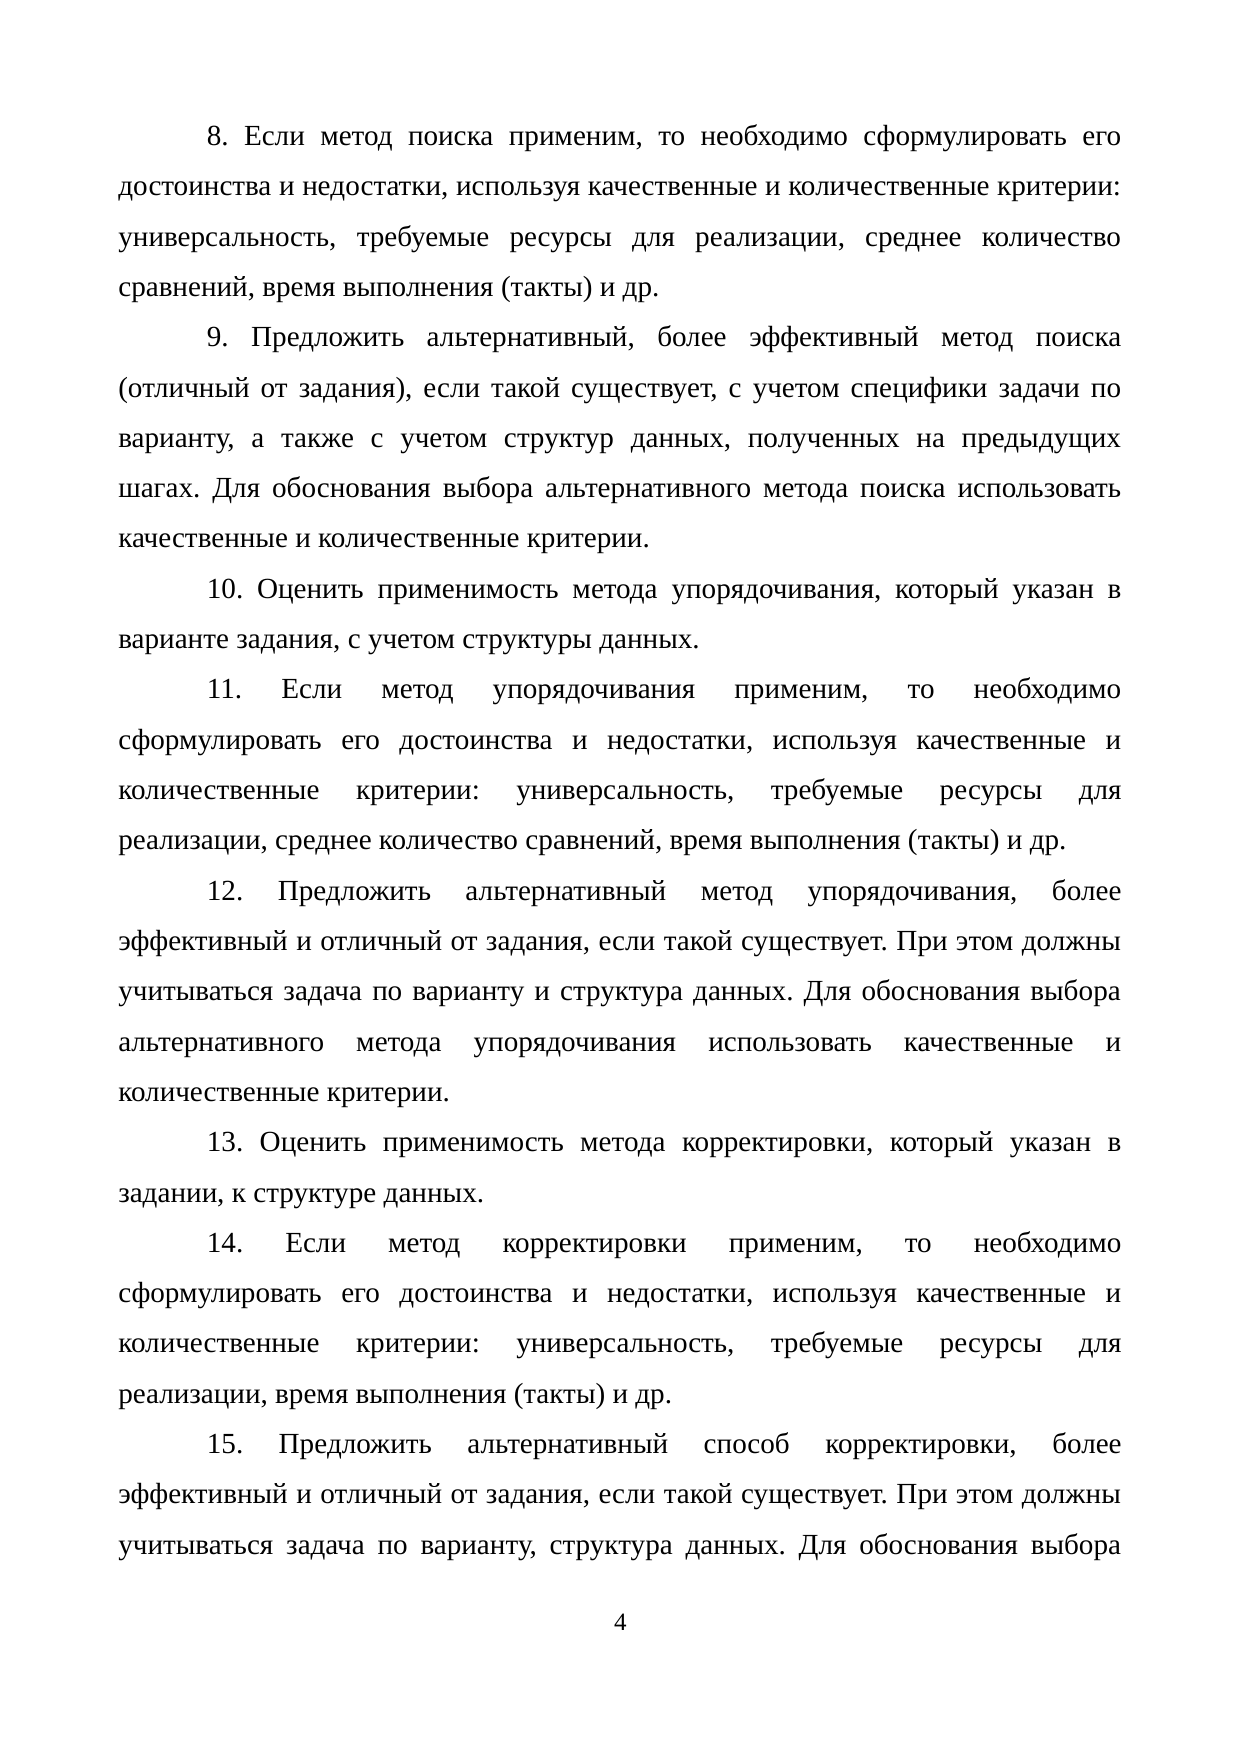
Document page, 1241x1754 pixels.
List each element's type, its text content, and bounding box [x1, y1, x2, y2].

text 12. Предложить альтернативный метод упорядочивания, более эффективный и отличный от задания, если такой существует. При этом должны учитываться задача по варианту и структура данных. Для обоснования выбора альтернативного метода упорядочивания использовать качественные и количественные критерии. [118, 873, 1122, 1108]
text 15. Предложить альтернативный способ корректировки, более эффективный и отличный от задания, если такой существует. При этом должны учитываться задача по варианту, структура данных. Для обоснования выбора [118, 1426, 1122, 1560]
text 9. Предложить альтернативный, более эффективный метод поиска (отличный от задания), если такой существует, с учетом специфики задачи по варианту, а также с учетом структур данных, полученных на предыдущих шагах. Для обоснования выбора альтернативного метода поиска использовать качественные и количественные критерии. [118, 319, 1122, 554]
text 13. Оценить применимость метода корректировки, который указан в задании, к структуре данных. [118, 1124, 1122, 1208]
text 8. Если метод поиска применим, то необходимо сформулировать его достоинства и недостатки, используя качественные и количественные критерии: универсальность, требуемые ресурсы для реализации, среднее количество сравнений, время выполнения (такты) и др. [118, 118, 1122, 303]
text 10. Оценить применимость метода упорядочивания, который указан в варианте задания, с учетом структуры данных. [118, 571, 1122, 655]
text 14. Если метод корректировки применим, то необходимо сформулировать его достоинства и недостатки, используя качественные и количественные критерии: универсальность, требуемые ресурсы для реализации, время выполнения (такты) и др. [118, 1225, 1122, 1409]
text 11. Если метод упорядочивания применим, то необходимо сформулировать его достоинства и недостатки, используя качественные и количественные критерии: универсальность, требуемые ресурсы для реализации, среднее количество сравнений, время выполнения (такты) и др. [118, 672, 1122, 856]
